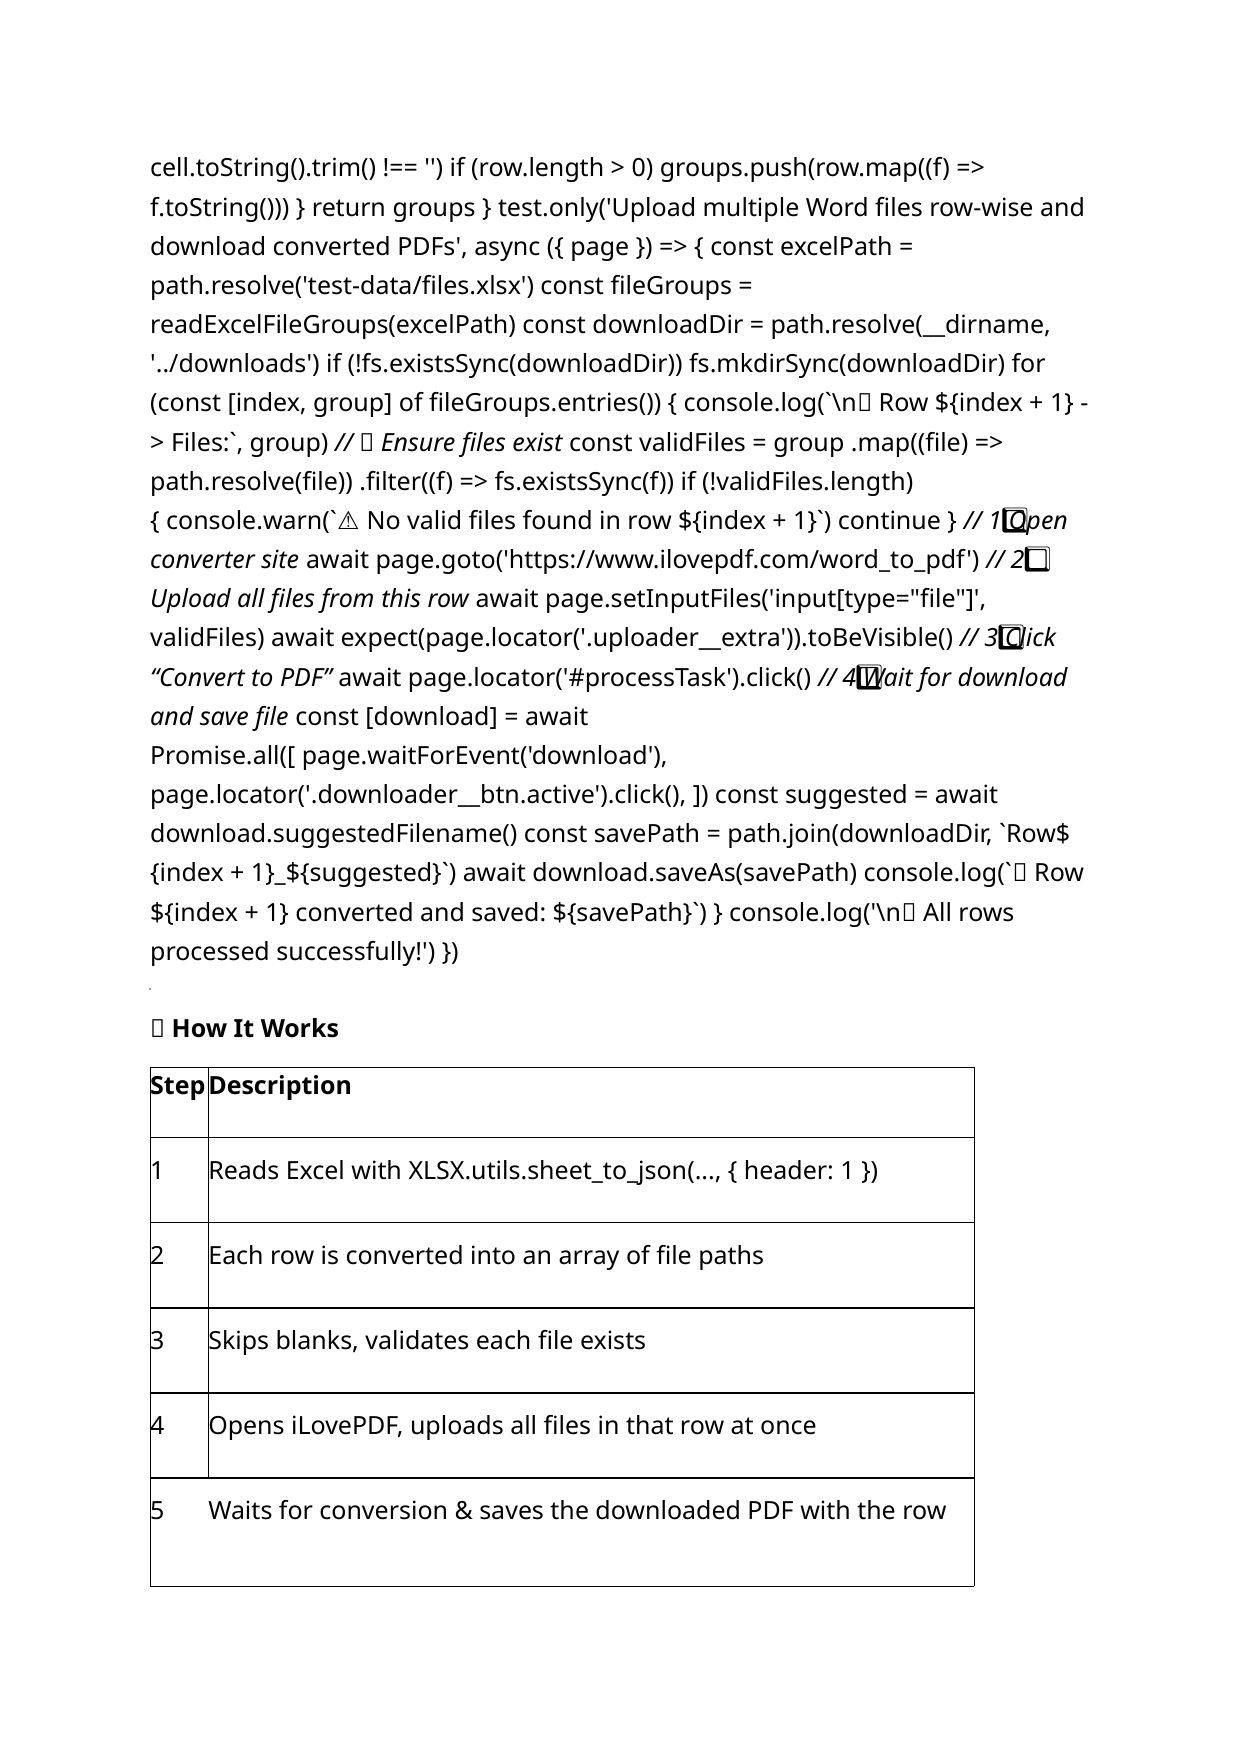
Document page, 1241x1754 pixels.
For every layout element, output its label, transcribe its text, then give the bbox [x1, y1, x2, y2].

table_cell Reads Excel with XLSX.utils.sheet_to_json(..., { header: 1 }) [209, 1138, 974, 1222]
table_cell Skips blanks, validates each file exists [209, 1309, 974, 1392]
text cell.toString().trim() !== '') if (row.length > 0) groups.push(row.map((f) => f.toString())) } return groups } test.only('Upload multiple Word files row-wise and download converted PDFs', async ({ page }) => { const excelPath = path.resolve('test-data/files.xlsx') const fileGroups = readExcelFileGroups(excelPath) const downloadDir = path.resolve(__dirname, '../downloads') if (!fs.existsSync(downloadDir)) fs.mkdirSync(downloadDir) for (const [index, group] of fileGroups.entries()) { console.log(`\n📄 Row ${index + 1} -> Files:`, group) // ✅ Ensure files exist const validFiles = group .map((file) => path.resolve(file)) .filter((f) => fs.existsSync(f)) if (!validFiles.length) { console.warn(`⚠️ No valid files found in row ${index + 1}`) continue } // 1️⃣ Open converter site await page.goto('https://www.ilovepdf.com/word_to_pdf') // 2️⃣ Upload all files from this row await page.setInputFiles('input[type="file"]', validFiles) await expect(page.locator('.uploader__extra')).toBeVisible() // 3️⃣ Click “Convert to PDF” await page.locator('#processTask').click() // 4️⃣ Wait for download and save file const [download] = await Promise.all([ page.waitForEvent('download'), page.locator('.downloader__btn.active').click(), ]) const suggested = await download.suggestedFilename() const savePath = path.join(downloadDir, `Row${index + 1}_${suggested}`) await download.saveAs(savePath) console.log(`✅ Row ${index + 1} converted and saved: ${savePath}`) } console.log('\n🎉 All rows processed successfully!') }) [150, 150, 1090, 967]
text ✅ How It Works [150, 1011, 1090, 1045]
table_header Step [151, 1068, 208, 1137]
table_header Description [209, 1068, 974, 1137]
table_cell 3 [151, 1309, 208, 1392]
table_cell Each row is converted into an array of file paths [209, 1223, 974, 1307]
table_cell 4 [151, 1394, 208, 1477]
table_cell Opens iLovePDF, uploads all files in that row at once [209, 1394, 974, 1477]
table_cell 2 [151, 1223, 208, 1307]
table_cell Waits for conversion & saves the downloaded PDF with the row [208, 1479, 974, 1586]
table_cell 1 [151, 1138, 208, 1222]
table_cell 5 [151, 1479, 208, 1586]
